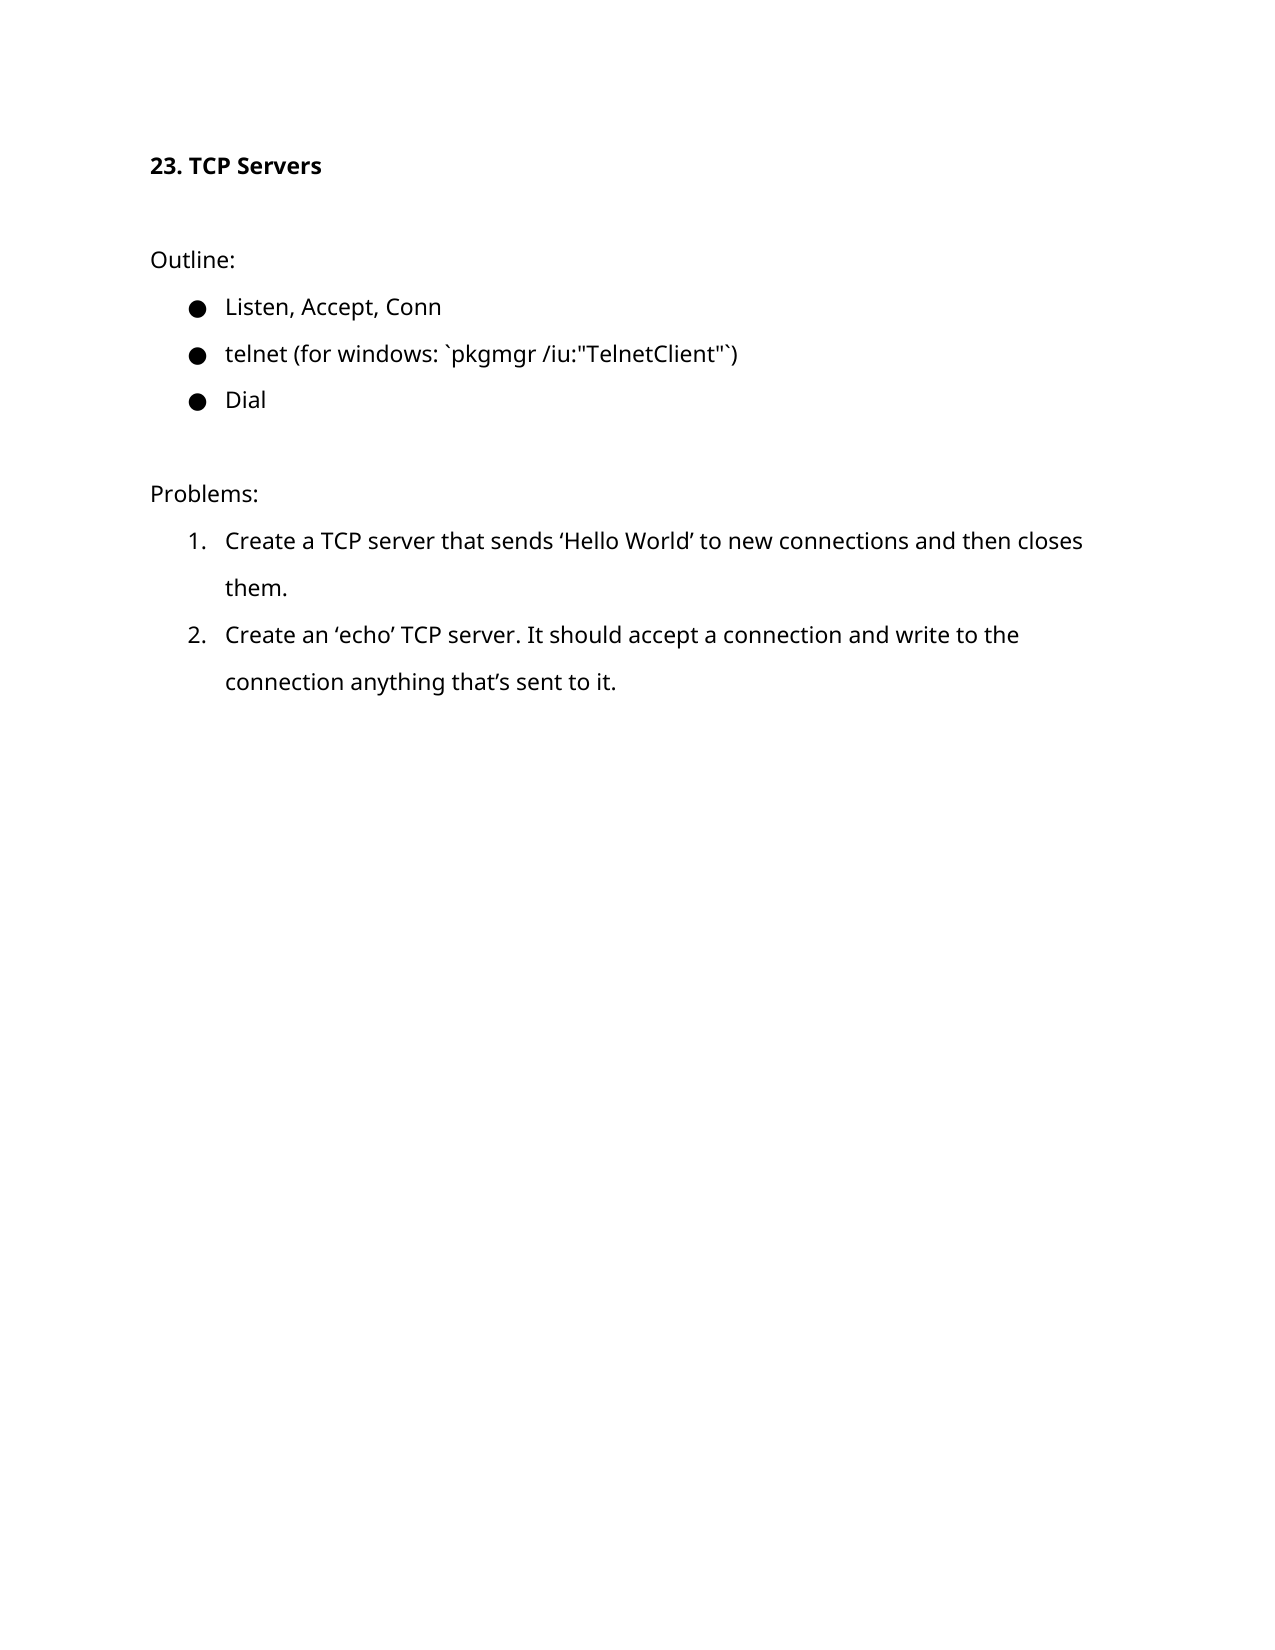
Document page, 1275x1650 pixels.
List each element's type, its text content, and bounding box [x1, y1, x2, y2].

list Create an ‘echo’ TCP server. It should accept a connection and write to the connection anything that’s sent to it. [187, 619, 1125, 697]
list Create a TCP server that sends ‘Hello World’ to new connections and then closes them. [187, 525, 1125, 603]
text Outline: [150, 244, 1125, 275]
list Listen, Accept, Conn [187, 291, 1125, 322]
list Dial [187, 384, 1125, 416]
text 23. TCP Servers [150, 150, 1125, 181]
text Problems: [150, 478, 1125, 509]
list telnet (for windows: `pkgmgr /iu:"TelnetClient"`) [187, 337, 1125, 369]
